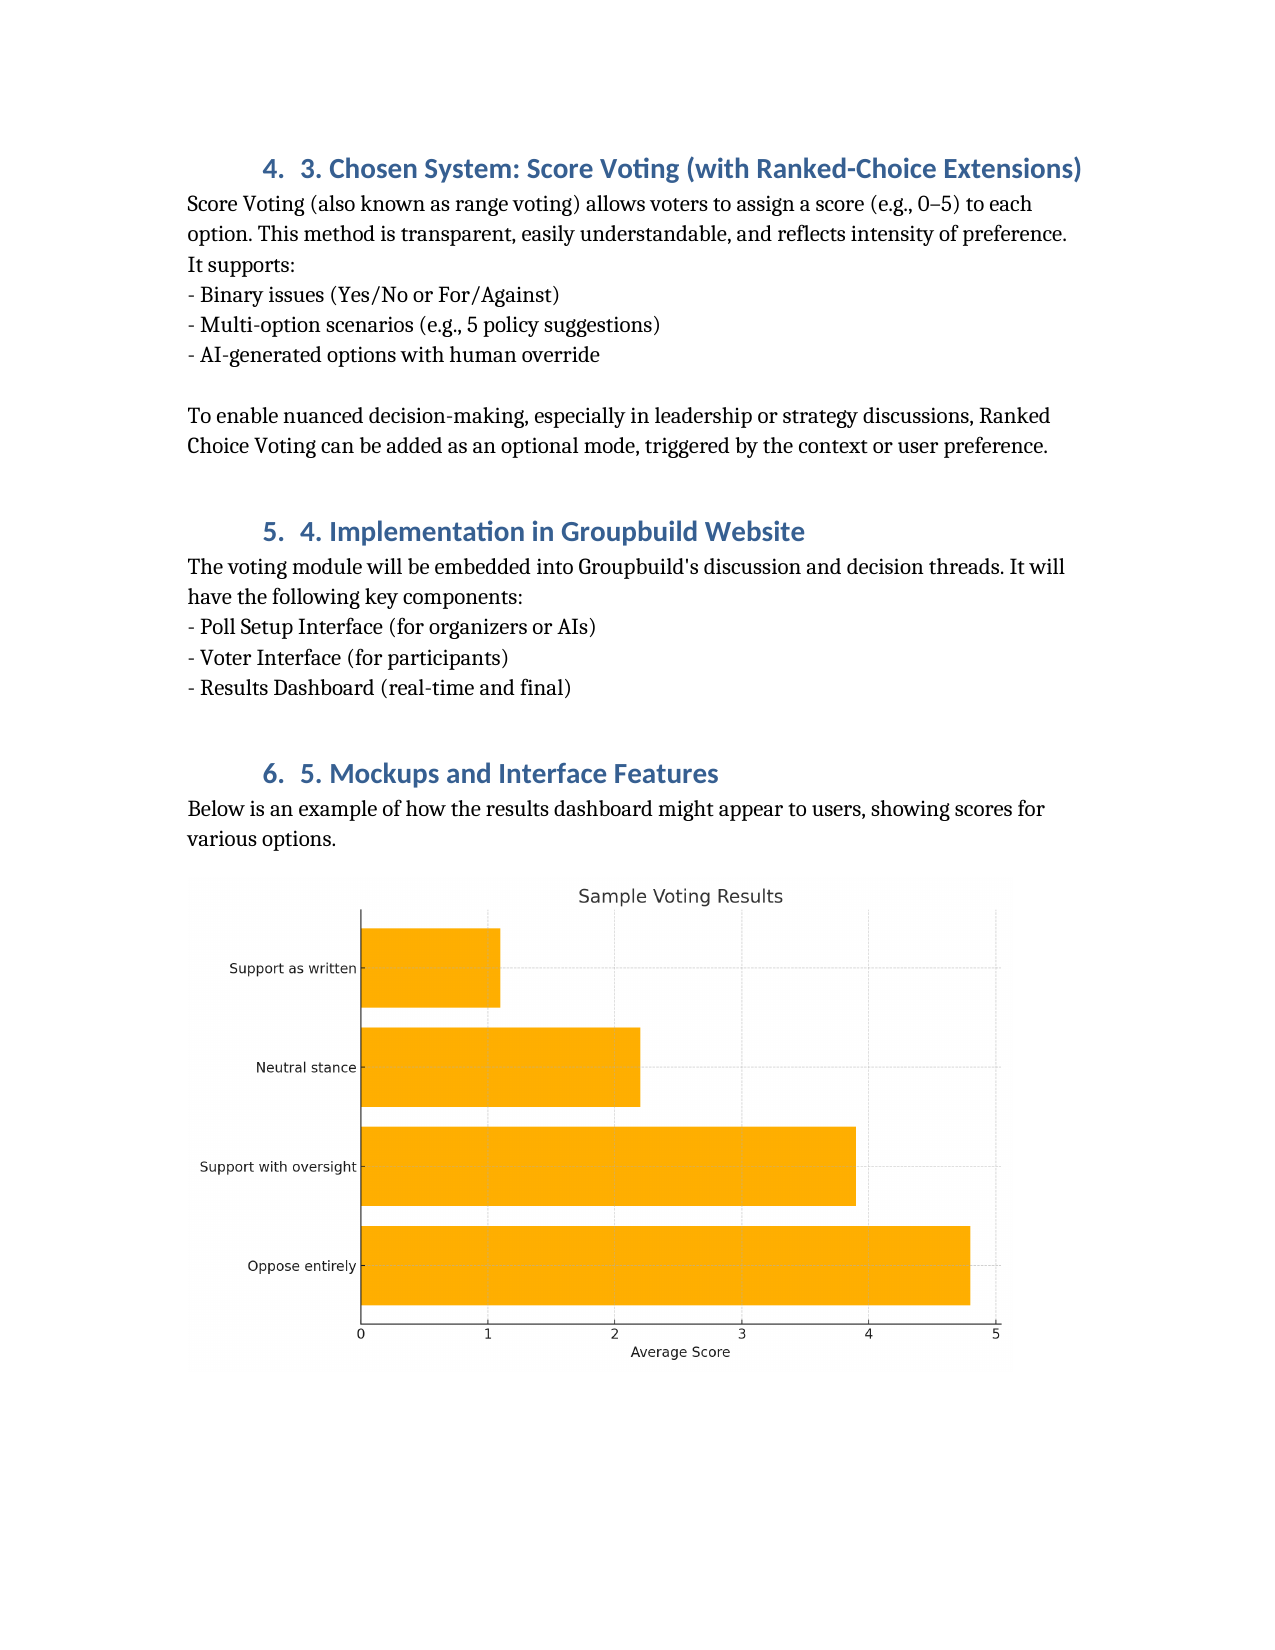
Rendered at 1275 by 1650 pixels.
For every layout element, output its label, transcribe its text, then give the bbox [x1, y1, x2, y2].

text Score Voting (also known as range voting) allows voters to assign a score (e.g., 0–5) to each option. This method is transparent, easily understandable, and reflects intensity of preference. It supports: - Binary issues (Yes/No or For/Against) - Multi-option scenarios (e.g., 5 policy suggestions) - AI-generated options with human override To enable nuanced decision-making, especially in leadership or strategy discussions, Ranked Choice Voting can be added as an optional mode, triggered by the context or user preference. [187, 191, 1087, 459]
text Below is an example of how the results dashboard might appear to users, showing scores for various options. [187, 796, 1087, 852]
text The voting module will be embedded into Groupbuild's discussion and decision threads. It will have the following key components: - Poll Setup Interface (for organizers or AIs) - Voter Interface (for participants) - Results Dashboard (real-time and final) [187, 554, 1087, 701]
subtitle 5. Mockups and Interface Features [262, 755, 1087, 790]
picture [187, 877, 1013, 1372]
subtitle 3. Chosen System: Score Voting (with Ranked-Choice Extensions) [262, 150, 1087, 186]
subtitle 4. Implementation in Groupbuild Website [262, 513, 1087, 548]
